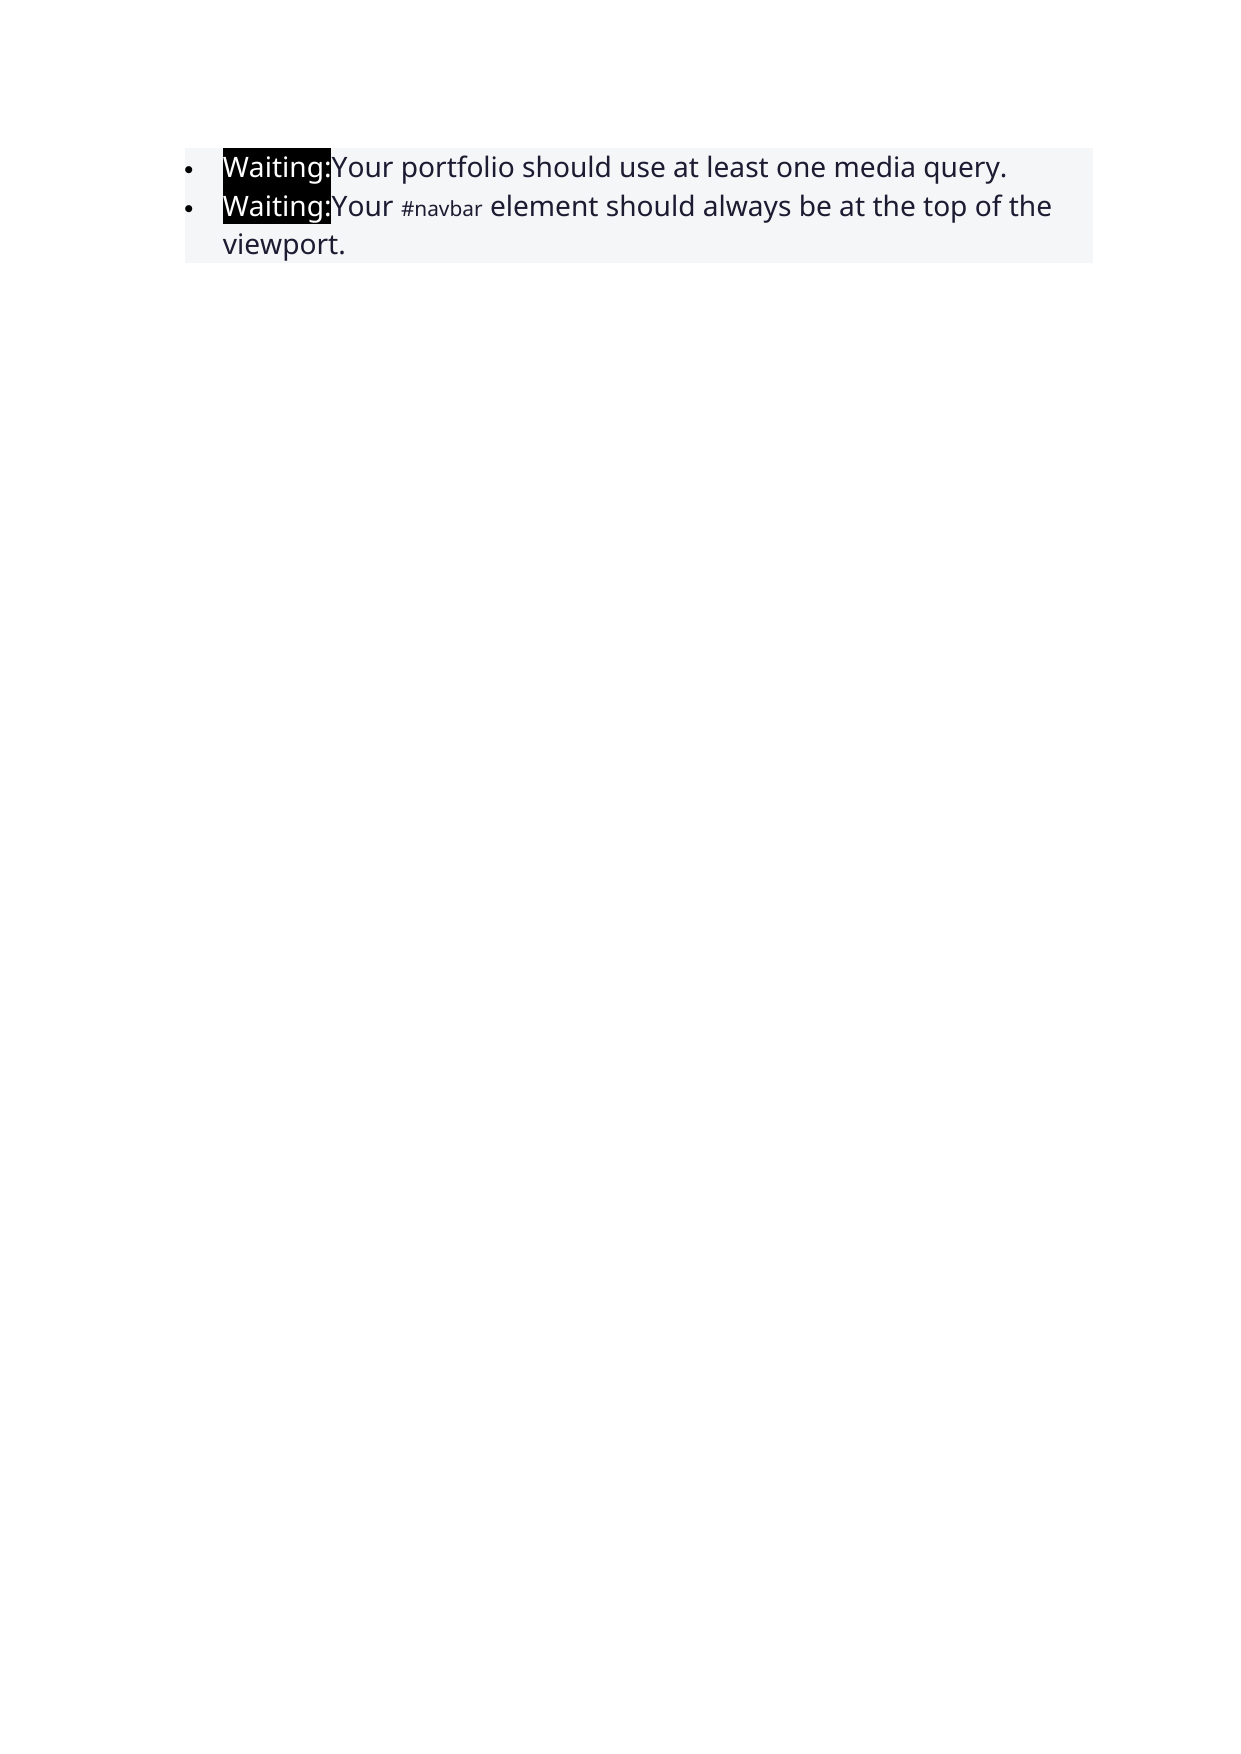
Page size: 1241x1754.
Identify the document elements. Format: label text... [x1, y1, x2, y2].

list Waiting:Your portfolio should use at least one media query. [185, 148, 1093, 186]
list Waiting:Your #navbar element should always be at the top of the viewport. [185, 186, 1093, 263]
